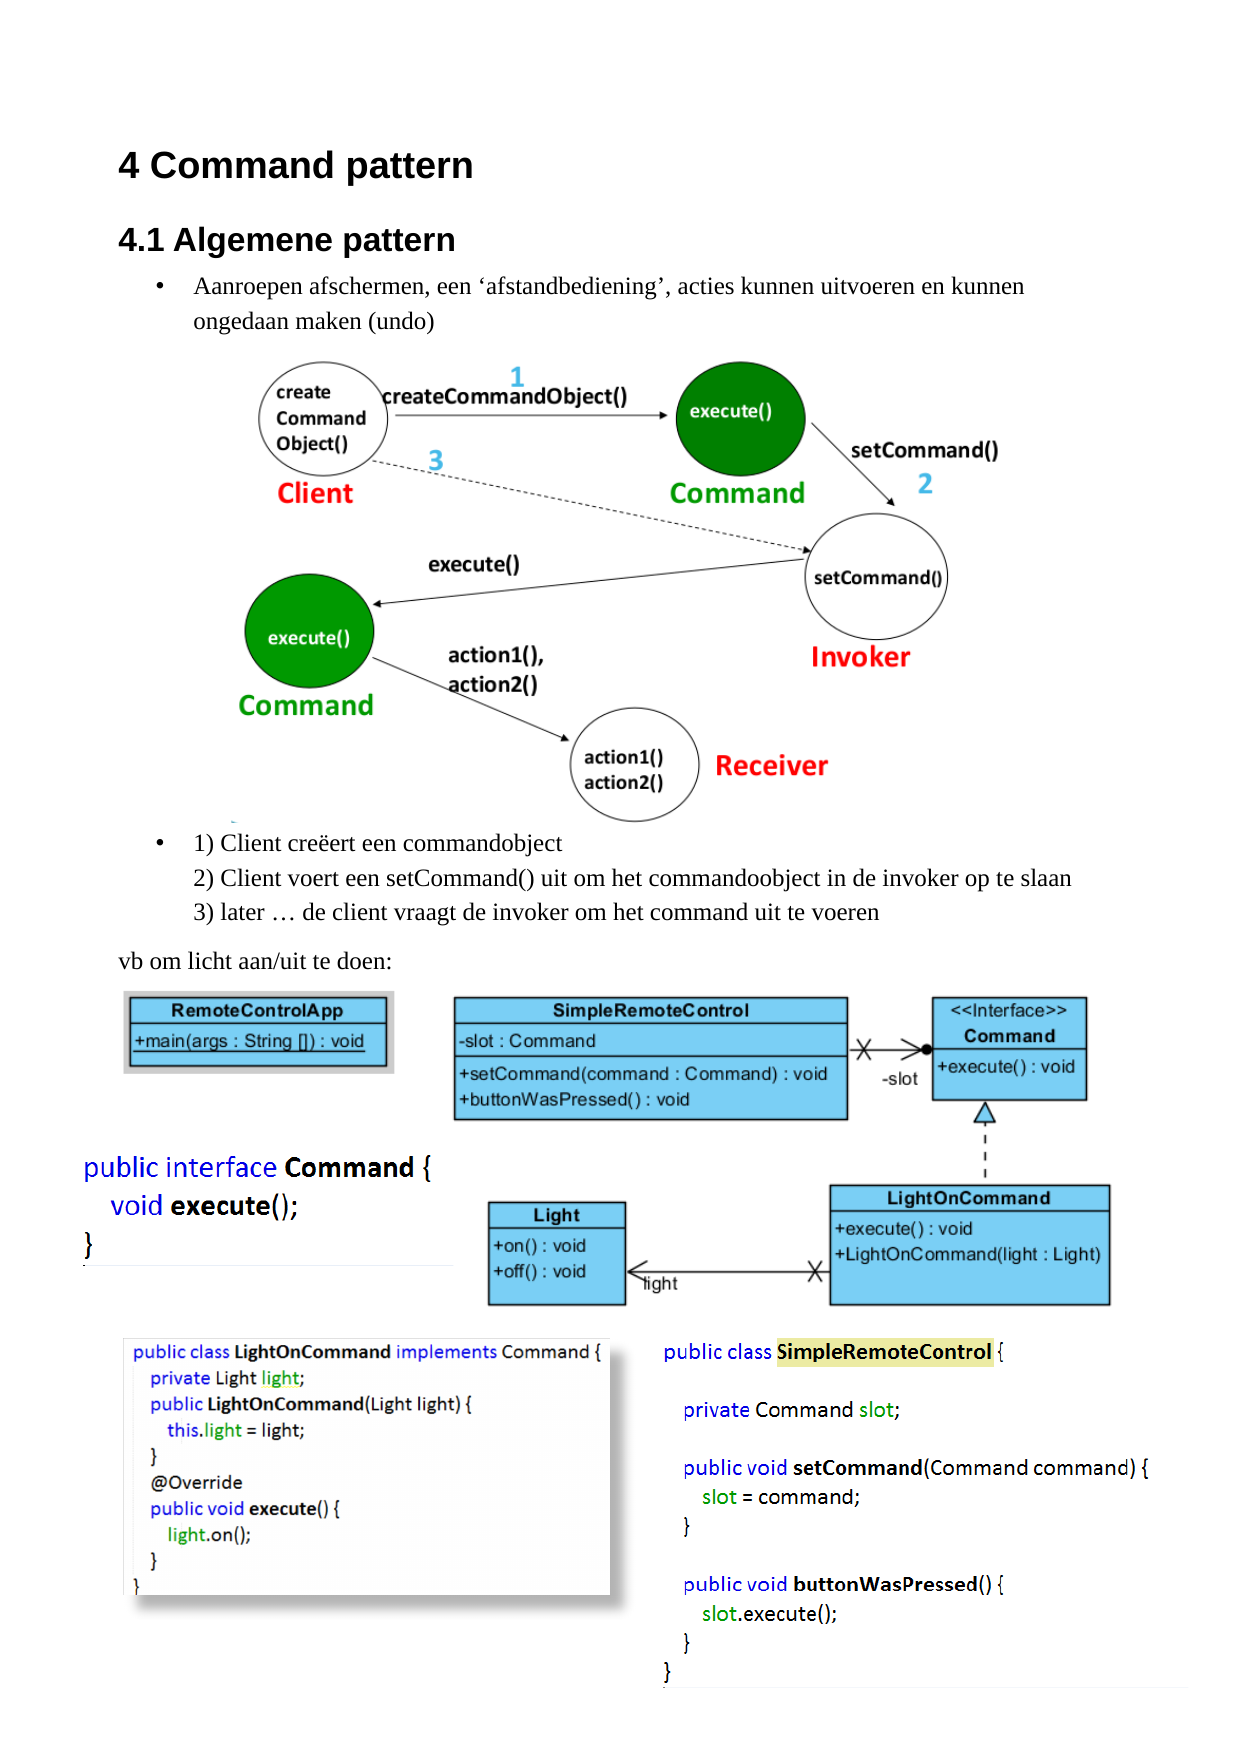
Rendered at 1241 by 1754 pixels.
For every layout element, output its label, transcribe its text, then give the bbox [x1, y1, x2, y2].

picture [231, 354, 399, 823]
list Aanroepen afschermen, een ‘afstandbediening’, acties kunnen uitvoeren en kunnen ongedaan maken (undo) [156, 271, 1122, 334]
subtitle 4.1 Algemene pattern [118, 220, 1122, 259]
text vb om licht aan/uit te doen: [118, 946, 1122, 975]
list 1) Client creëert een commandobject 2) Client voert een setCommand() uit om het commandoobject in de invoker op te slaan 3) later … de client vraagt de invoker om het command uit te voeren [156, 355, 1122, 926]
picture [73, 985, 1189, 1688]
subtitle 4 Command pattern [118, 143, 1122, 187]
